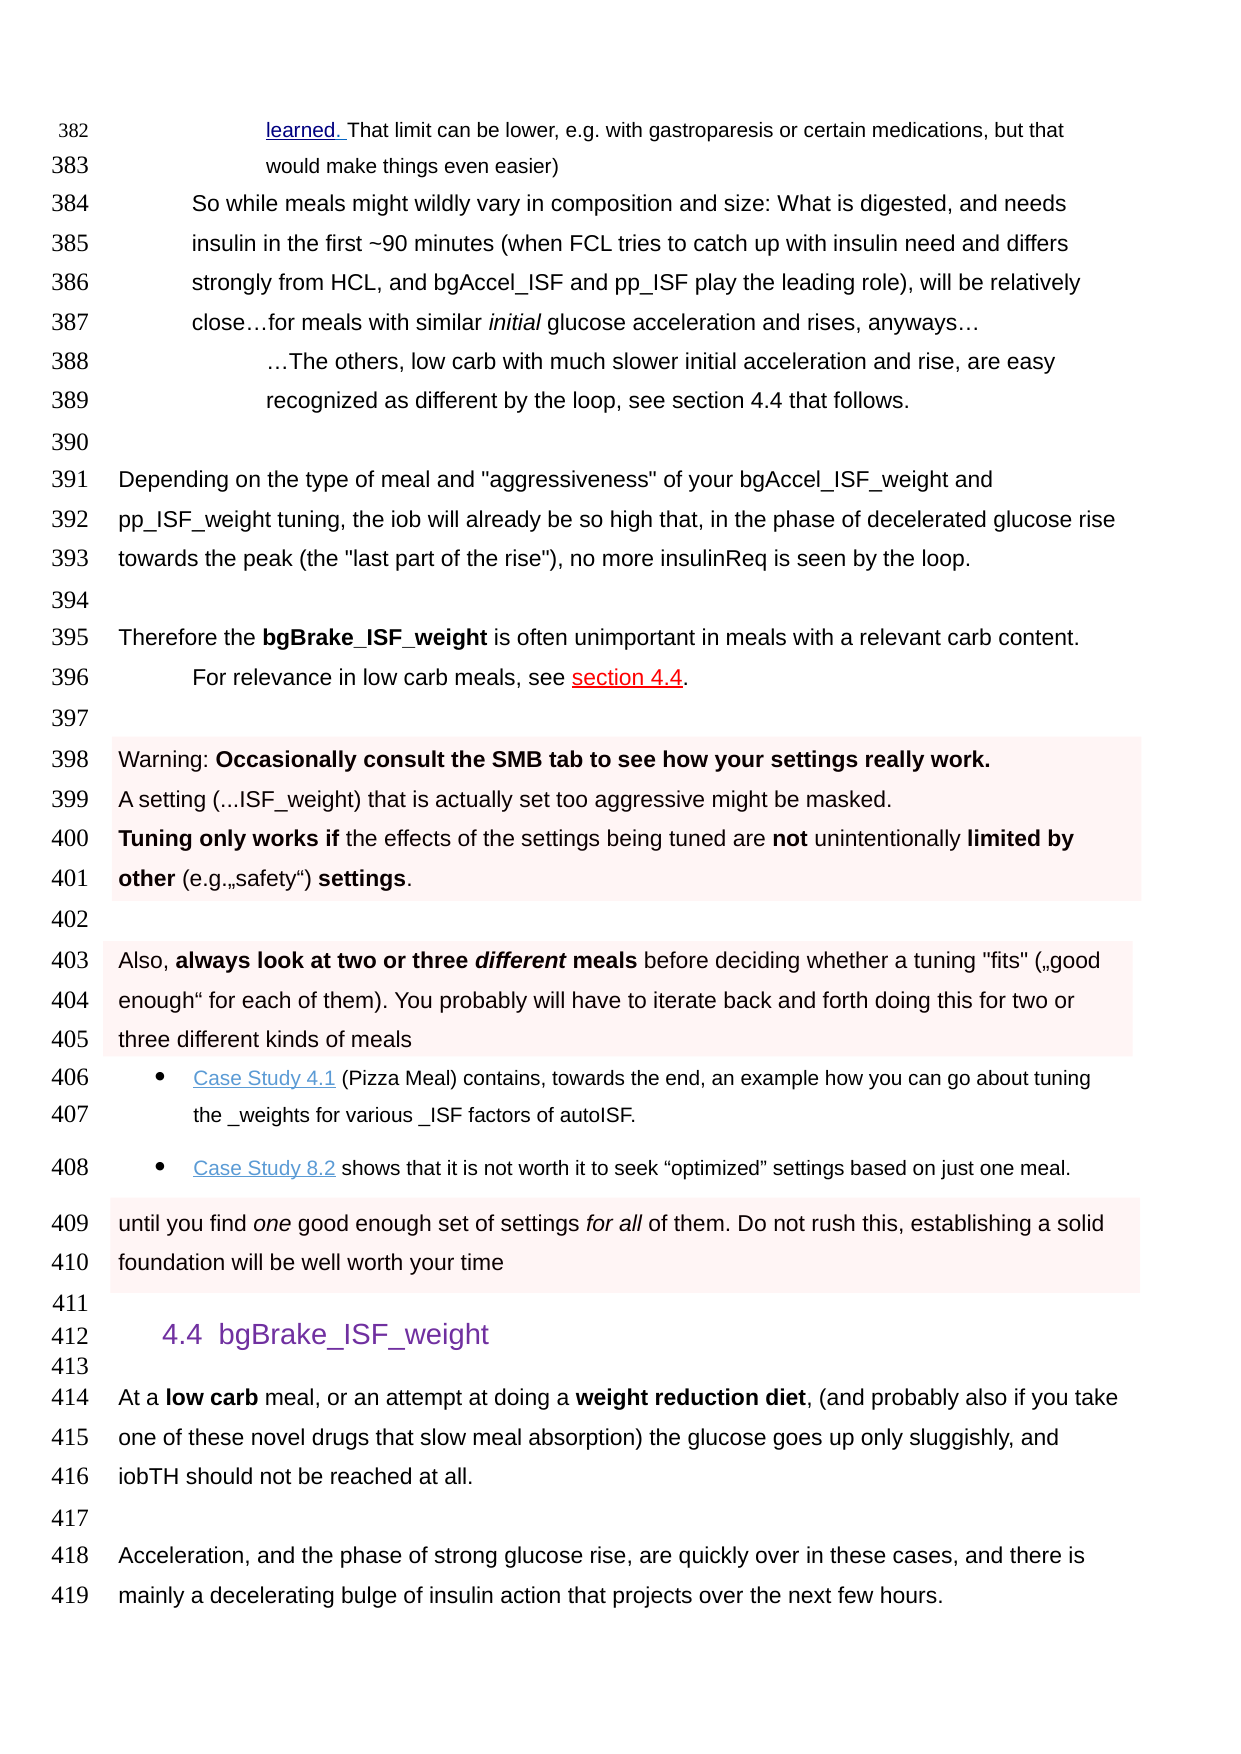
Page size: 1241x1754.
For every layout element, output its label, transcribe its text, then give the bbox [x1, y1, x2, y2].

text Depending on the type of meal and "aggressiveness" of your bgAccel_ISF_weight and pp_ISF_weight tuning, the iob will already be so high that, in the phase of decelerated glucose rise towards the peak (the "last part of the rise"), no more insulinReq is seen by the loop. [118, 466, 1122, 572]
text At a low carb meal, or an attempt at doing a weight reduction diet, (and probably also if you take one of these novel drugs that slow meal absorption) the glucose goes up only sluggishly, and iobTH should not be reached at all. [118, 1384, 1122, 1490]
list Case Study 8.2 shows that it is not worth it to seek “optimized” settings based on just one meal. [156, 1155, 1122, 1180]
text For relevance in low carb meals, see section 4.4. [192, 664, 1122, 690]
text So while meals might wildly vary in composition and size: What is digested, and needs insulin in the first ~90 minutes (when FCL tries to catch up with insulin need and differs strongly from HCL, and bgAccel_ISF and pp_ISF play the leading role), will be relatively close…for meals with similar initial glucose acceleration and rises, anyways… [192, 190, 1122, 335]
text …The others, low carb with much slower initial acceleration and rise, are easy recognized as different by the loop, see section 4.4 that follows. [266, 348, 1122, 414]
list Case Study 4.1 (Pizza Meal) contains, towards the end, an example how you can go about tuning the _weights for various _ISF factors of autoISF. [156, 1066, 1122, 1127]
text Therefore the bgBrake_ISF_weight is often unimportant in meals with a relevant carb content. [118, 624, 1122, 651]
text 4.4 bgBrake_ISF_weight [118, 1317, 1122, 1351]
text learned. That limit can be lower, e.g. with gastroparesis or certain medications, but that would make things even easier) [266, 118, 1122, 178]
text Acceleration, and the phase of strong glucose rise, are quickly over in these cases, and there is mainly a decelerating bulge of insulin action that projects over the next few hours. [118, 1542, 1122, 1608]
